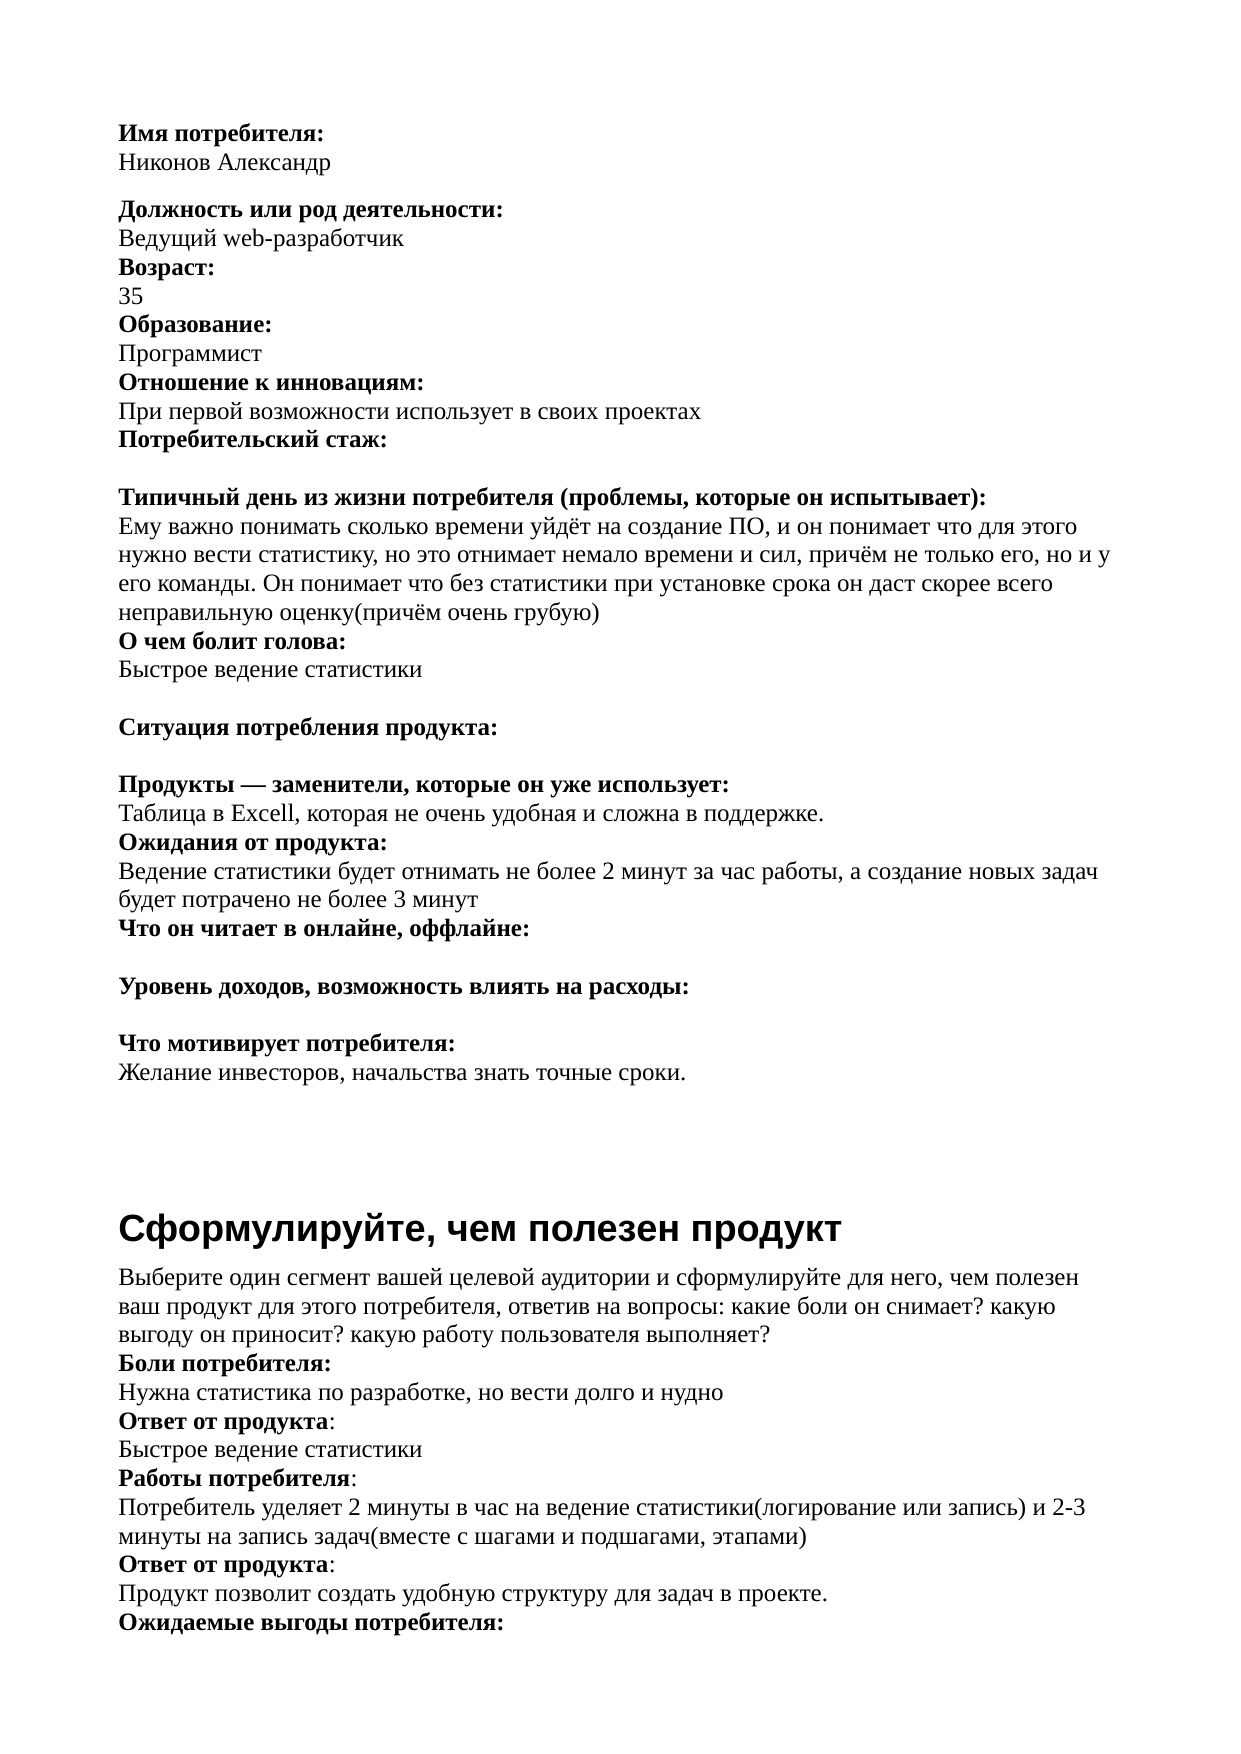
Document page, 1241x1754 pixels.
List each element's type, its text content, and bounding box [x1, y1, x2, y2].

text Ожидаемые выгоды потребителя: [118, 1607, 1122, 1636]
text Типичный день из жизни потребителя (проблемы, которые он испытывает): [118, 482, 1122, 511]
text Ему важно понимать сколько времени уйдёт на создание ПО, и он понимает что для этого нужно вести статистику, но это отнимает немало времени и сил, причём не только его, но и у его команды. Он понимает что без статистики при установке срока он даст скорее всего неправильную оценку(причём очень грубую) [118, 511, 1122, 626]
text Должность или род деятельности: [118, 194, 1122, 223]
text Образование: [118, 309, 1122, 338]
text Что мотивирует потребителя: [118, 1028, 1122, 1057]
text Ответ от продукта: [118, 1406, 1122, 1434]
text Имя потребителя: [118, 118, 1122, 147]
text Потребитель уделяет 2 минуты в час на ведение статистики(логирование или запись) и 2-3 минуты на запись задач(вместе с шагами и подшагами, этапами) [118, 1492, 1122, 1549]
text Возраст: [118, 252, 1122, 281]
text Ответ от продукта: [118, 1549, 1122, 1578]
text Быстрое ведение статистики [118, 1434, 1122, 1463]
text Ожидания от продукта: [118, 827, 1122, 856]
text Нужна статистика по разработке, но вести долго и нудно [118, 1377, 1122, 1406]
text Продукты — заменители, которые он уже использует: [118, 769, 1122, 798]
text Никонов Александр [118, 147, 1122, 176]
text Ведущий web-разработчик [118, 223, 1122, 252]
text Потребительский стаж: [118, 424, 1122, 453]
text Что он читает в онлайне, оффлайне: [118, 913, 1122, 942]
text Программист [118, 338, 1122, 367]
text Уровень доходов, возможность влиять на расходы: [118, 971, 1122, 999]
text Таблица в Excell, которая не очень удобная и сложна в поддержке. [118, 798, 1122, 827]
text О чем болит голова: [118, 626, 1122, 654]
text Продукт позволит создать удобную структуру для задач в проекте. [118, 1578, 1122, 1607]
text Желание инвесторов, начальства знать точные сроки. [118, 1057, 1122, 1086]
text Отношение к инновациям: [118, 367, 1122, 396]
text Ведение статистики будет отнимать не более 2 минут за час работы, а создание новых задач будет потрачено не более 3 минут [118, 856, 1122, 913]
text Быстрое ведение статистики [118, 654, 1122, 683]
text Боли потребителя: [118, 1348, 1122, 1377]
text Работы потребителя: [118, 1463, 1122, 1492]
text Ситуация потребления продукта: [118, 712, 1122, 741]
text При первой возможности использует в своих проектах [118, 396, 1122, 424]
subtitle Сформулируйте, чем полезен продукт [118, 1206, 1122, 1249]
text 35 [118, 281, 1122, 309]
text Выберите один сегмент вашей целевой аудитории и сформулируйте для него, чем полезен ваш продукт для этого потребителя, ответив на вопросы: какие боли он снимает? какую выгоду он приносит? какую работу пользователя выполняет? [118, 1262, 1122, 1348]
